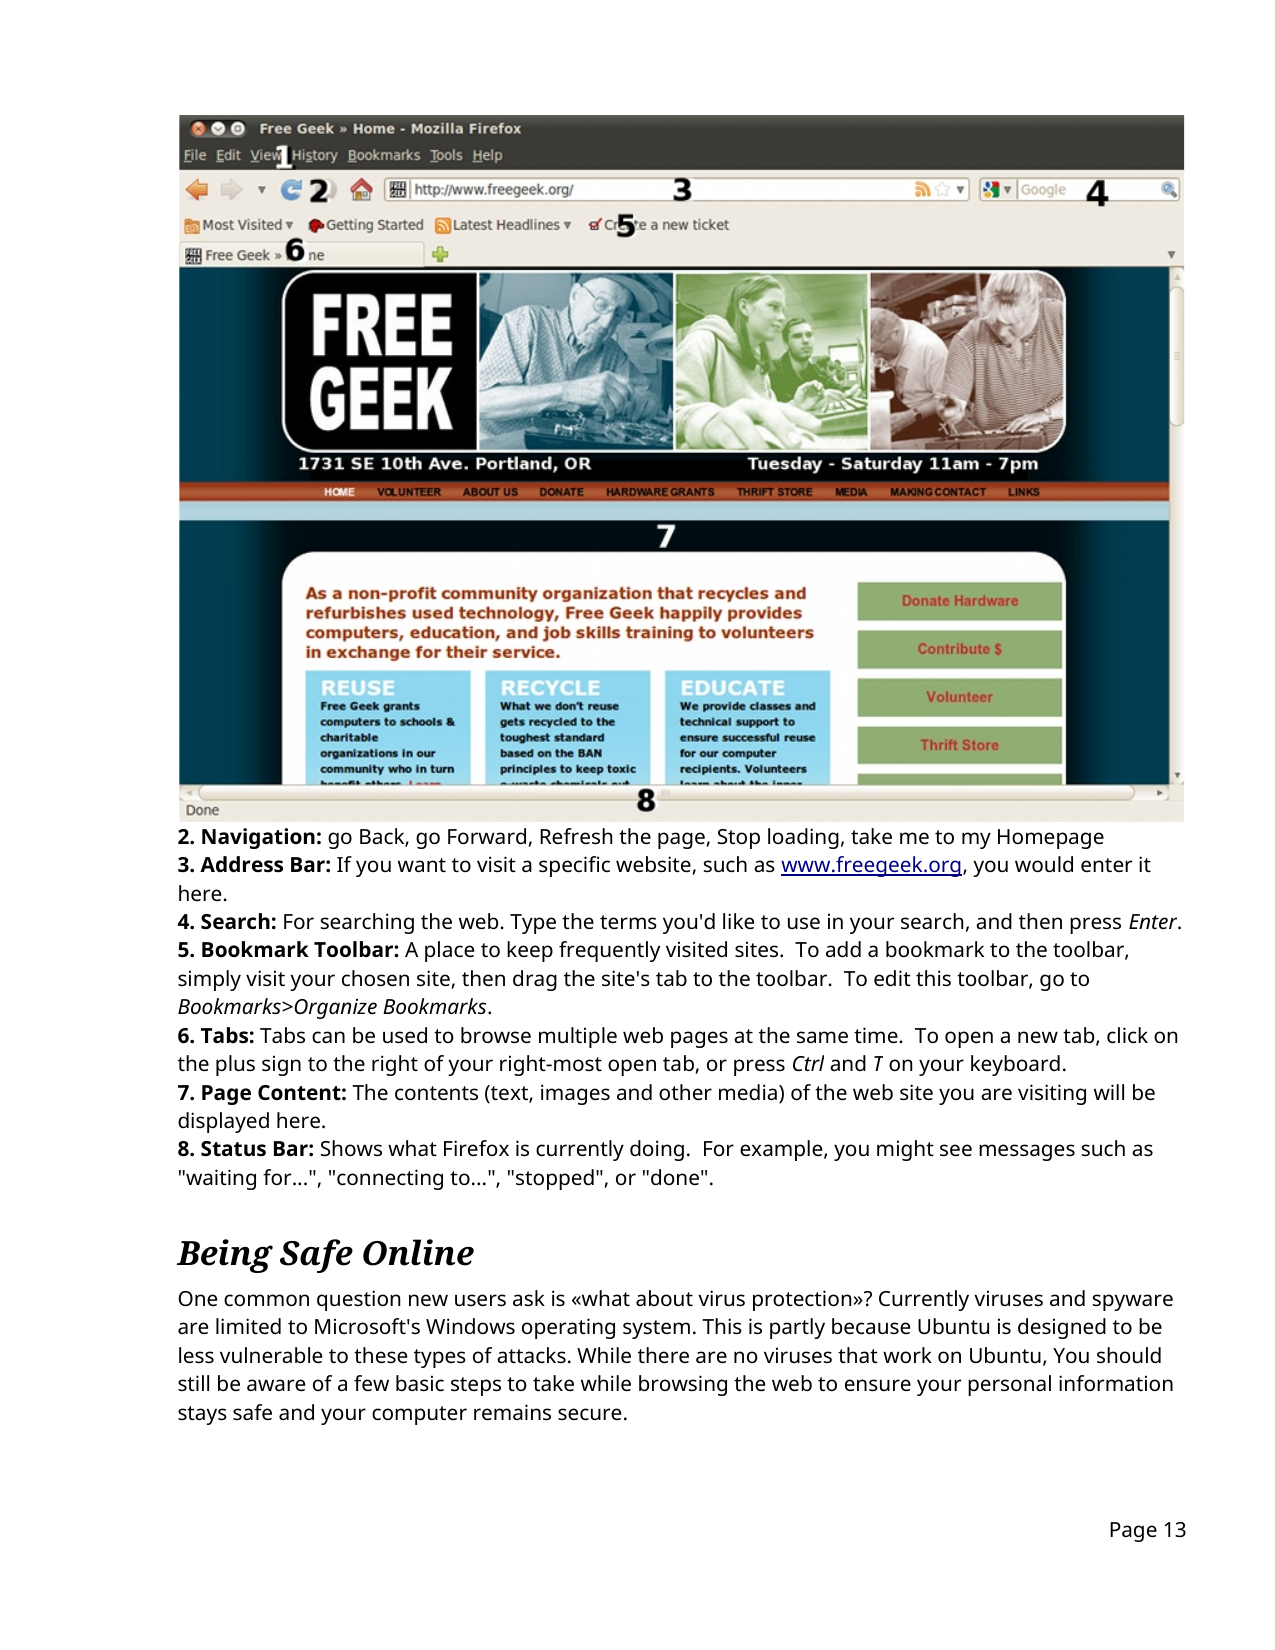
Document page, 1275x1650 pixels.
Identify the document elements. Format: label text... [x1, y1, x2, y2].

text 5. Bookmark Toolbar: A place to keep frequently visited sites. To add a bookmark to the toolbar, simply visit your chosen site, then drag the site's tab to the toolbar. To edit this toolbar, go to Bookmarks>Organize Bookmarks. [177, 936, 1186, 1021]
text 6. Tabs: Tabs can be used to browse multiple web pages at the same time. To open a new tab, click on the plus sign to the right of your right-most open tab, or press Ctrl and T on your keyboard. [1067, 1021, 1186, 1078]
text 2. Navigation: go Back, go Forward, Refresh the page, Stop loading, take me to my Homepage [1105, 116, 1186, 850]
subtitle Being Safe Online [478, 1229, 1177, 1275]
picture [179, 115, 1185, 822]
text 7. Page Content: The contents (text, images and other media) of the web site you are visiting will be displayed here. [326, 1078, 1186, 1134]
text One common question new users ask is «what about virus protection»? Currently viruses and spyware are limited to Microsoft's Windows operating system. This is partly because Ubuntu is designed to be less vulnerable to these types of attacks. While there are no viruses that work on Ubuntu, You should still be aware of a few basic steps to take while browsing the web to ensure your personal information stays safe and your computer remains secure. [177, 1284, 1186, 1426]
text 8. Status Bar: Shows what Firefox is currently doing. For example, you might see messages such as "waiting for...", "connecting to...", "stopped", or "done". [177, 1134, 1186, 1220]
text 3. Address Bar: If you want to visit a specific website, such as www.freegeek.org, you would enter it here. [228, 850, 1186, 907]
